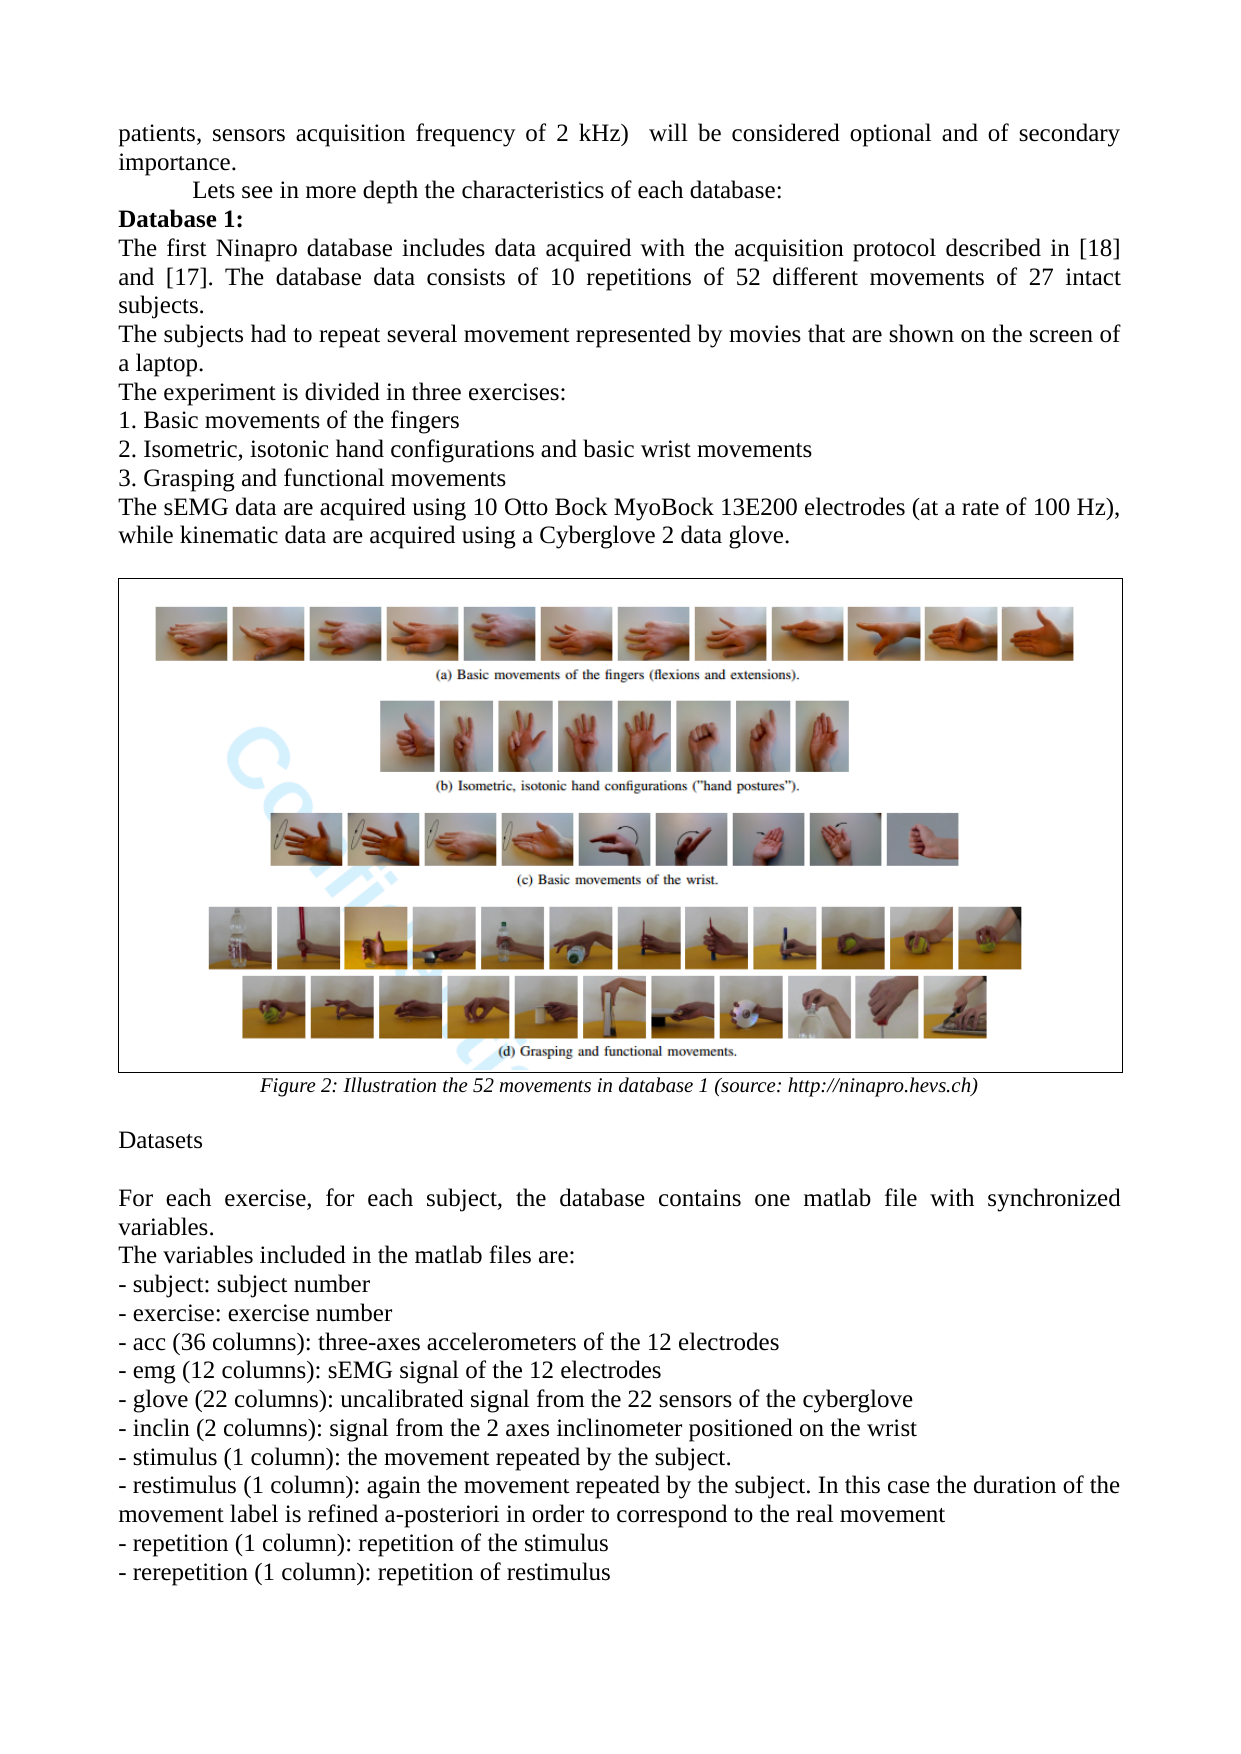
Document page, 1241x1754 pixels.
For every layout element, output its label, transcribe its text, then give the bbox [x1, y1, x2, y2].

text The subjects had to repeat several movement represented by movies that are shown on the screen of a laptop. [118, 319, 1122, 377]
text The first Ninapro database includes data acquired with the acquisition protocol described in [18] and [17]. The database data consists of 10 repetitions of 52 different movements of 27 intact subjects. [118, 233, 1122, 319]
text - stimulus (1 column): the movement repeated by the subject. [118, 1442, 1122, 1470]
text - emg (12 columns): sEMG signal of the 12 electrodes [118, 1355, 1122, 1384]
text - glove (22 columns): uncalibrated signal from the 22 sensors of the cyberglove [118, 1384, 1122, 1413]
text The experiment is divided in three exercises: [118, 377, 1122, 406]
text Figure 2: Illustration the 52 movements in database 1 (source: http://ninapro.hevs.ch) [118, 1073, 1122, 1097]
text - acc (36 columns): three-axes accelerometers of the 12 electrodes [118, 1327, 1122, 1355]
text - restimulus (1 column): again the movement repeated by the subject. In this case the duration of the movement label is refined a-posteriori in order to correspond to the real movement [118, 1470, 1122, 1528]
text [119, 579, 1122, 1072]
text - rerepetition (1 column): repetition of restimulus [118, 1557, 1122, 1585]
text Lets see in more depth the characteristics of each database: [118, 176, 1122, 204]
text The variables included in the matlab files are: [118, 1240, 1122, 1269]
text - repetition (1 column): repetition of the stimulus [118, 1528, 1122, 1557]
text 1. Basic movements of the fingers [118, 406, 1122, 434]
text - exercise: exercise number [118, 1298, 1122, 1327]
text - inclin (2 columns): signal from the 2 axes inclinometer positioned on the wrist [118, 1413, 1122, 1442]
picture [121, 581, 1119, 1070]
text - subject: subject number [118, 1269, 1122, 1298]
text Database 1: [118, 204, 1122, 233]
text 2. Isometric, isotonic hand configurations and basic wrist movements [118, 434, 1122, 463]
text patients, sensors acquisition frequency of 2 kHz) will be considered optional and of secondary importance. [118, 118, 1122, 176]
text The sEMG data are acquired using 10 Otto Bock MyoBock 13E200 electrodes (at a rate of 100 Hz), while kinematic data are acquired using a Cyberglove 2 data glove. [118, 492, 1122, 549]
text Datasets [118, 1125, 1122, 1154]
text 3. Grasping and functional movements [118, 463, 1122, 492]
text For each exercise, for each subject, the database contains one matlab file with synchronized variables. [118, 1183, 1122, 1240]
